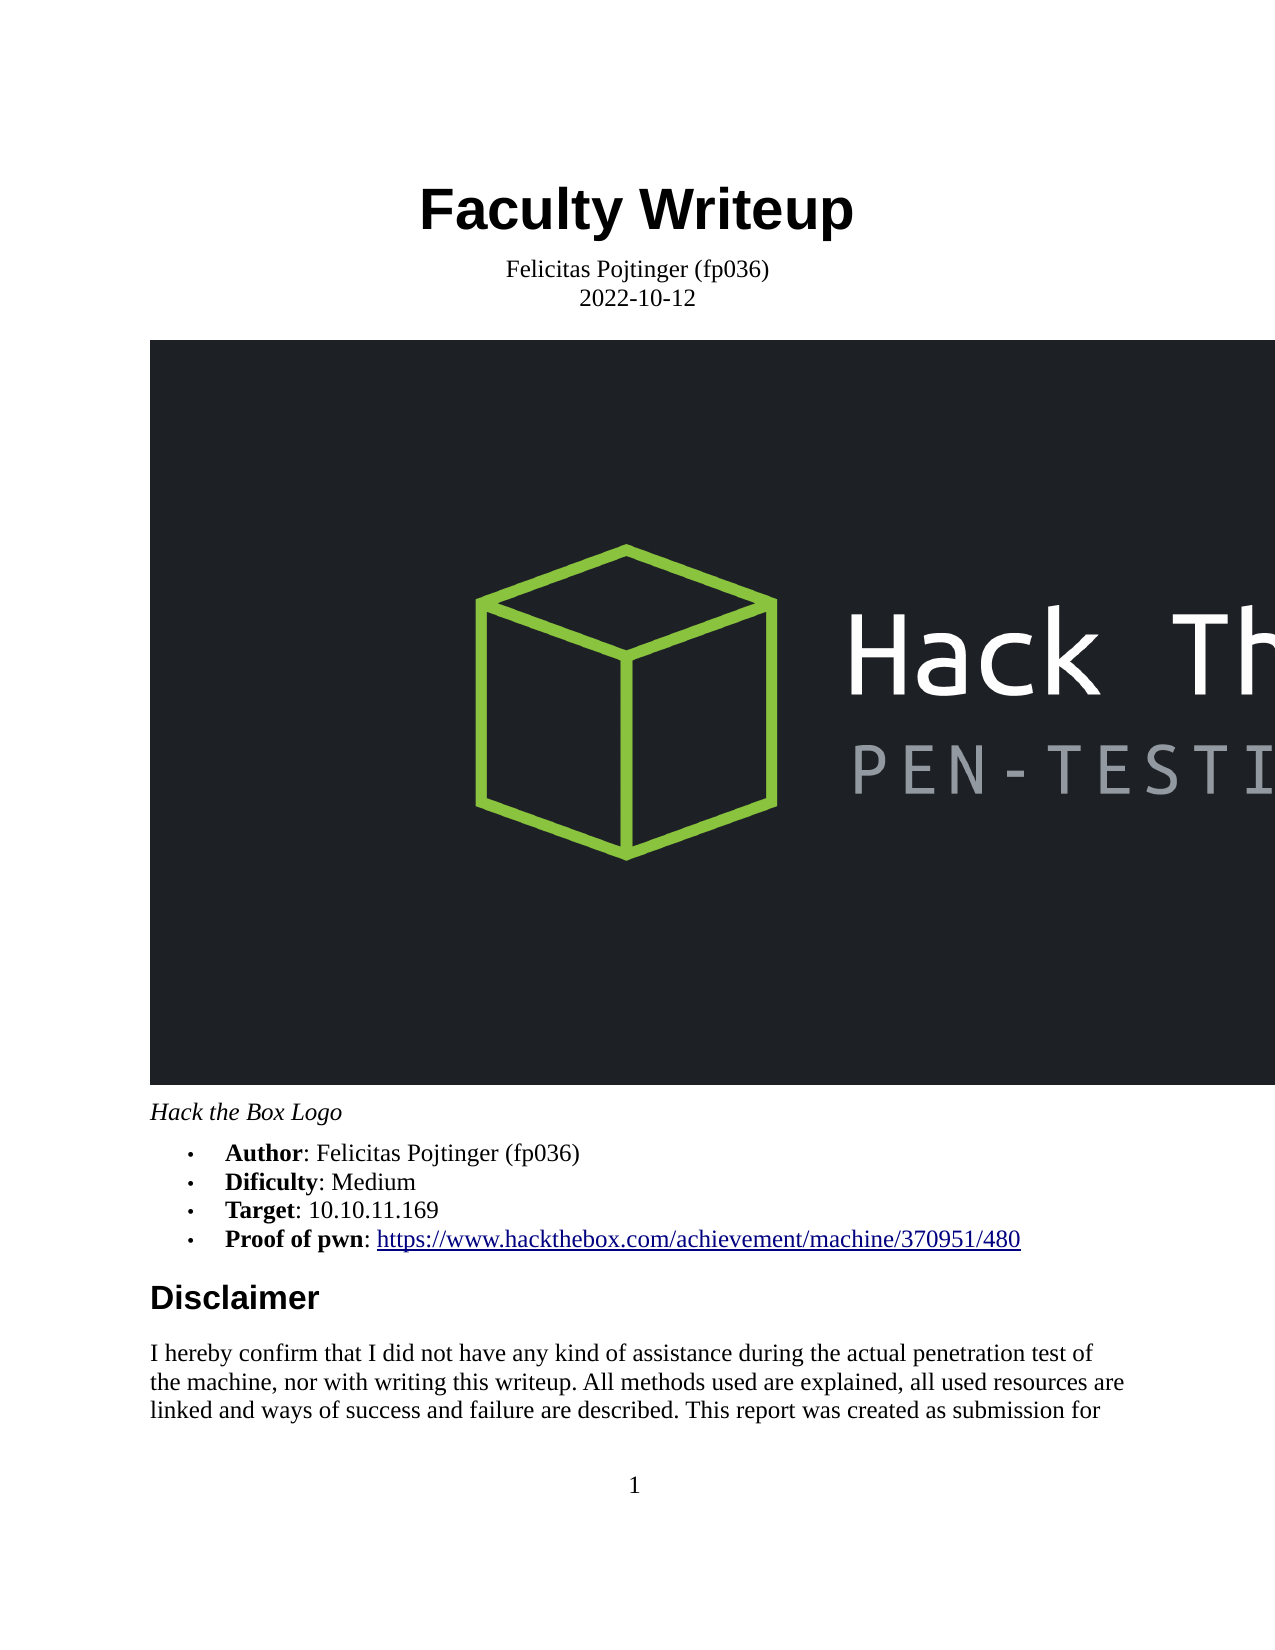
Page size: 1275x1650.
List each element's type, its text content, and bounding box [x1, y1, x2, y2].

text I hereby confirm that I did not have any kind of assistance during the actual penetration test of the machine, nor with writing this writeup. All methods used are explained, all used resources are linked and ways of success and failure are described. This report was created as submission for [150, 1338, 1125, 1424]
list Proof of pwn: https://www.hackthebox.com/achievement/machine/370951/480 [187, 1224, 1125, 1253]
text Hack the Box Logo [150, 1097, 1125, 1125]
picture [150, 340, 1275, 1085]
list Author: Felicitas Pojtinger (fp036) [187, 1138, 1125, 1167]
title Faculty Writeup [150, 175, 1125, 242]
list Target: 10.10.11.169 [187, 1195, 1125, 1224]
subtitle Disclaimer [150, 1278, 1125, 1317]
list Dificulty: Medium [187, 1167, 1125, 1195]
text Felicitas Pojtinger (fp036) [150, 254, 1125, 283]
text 2022-10-12 [150, 283, 1125, 312]
